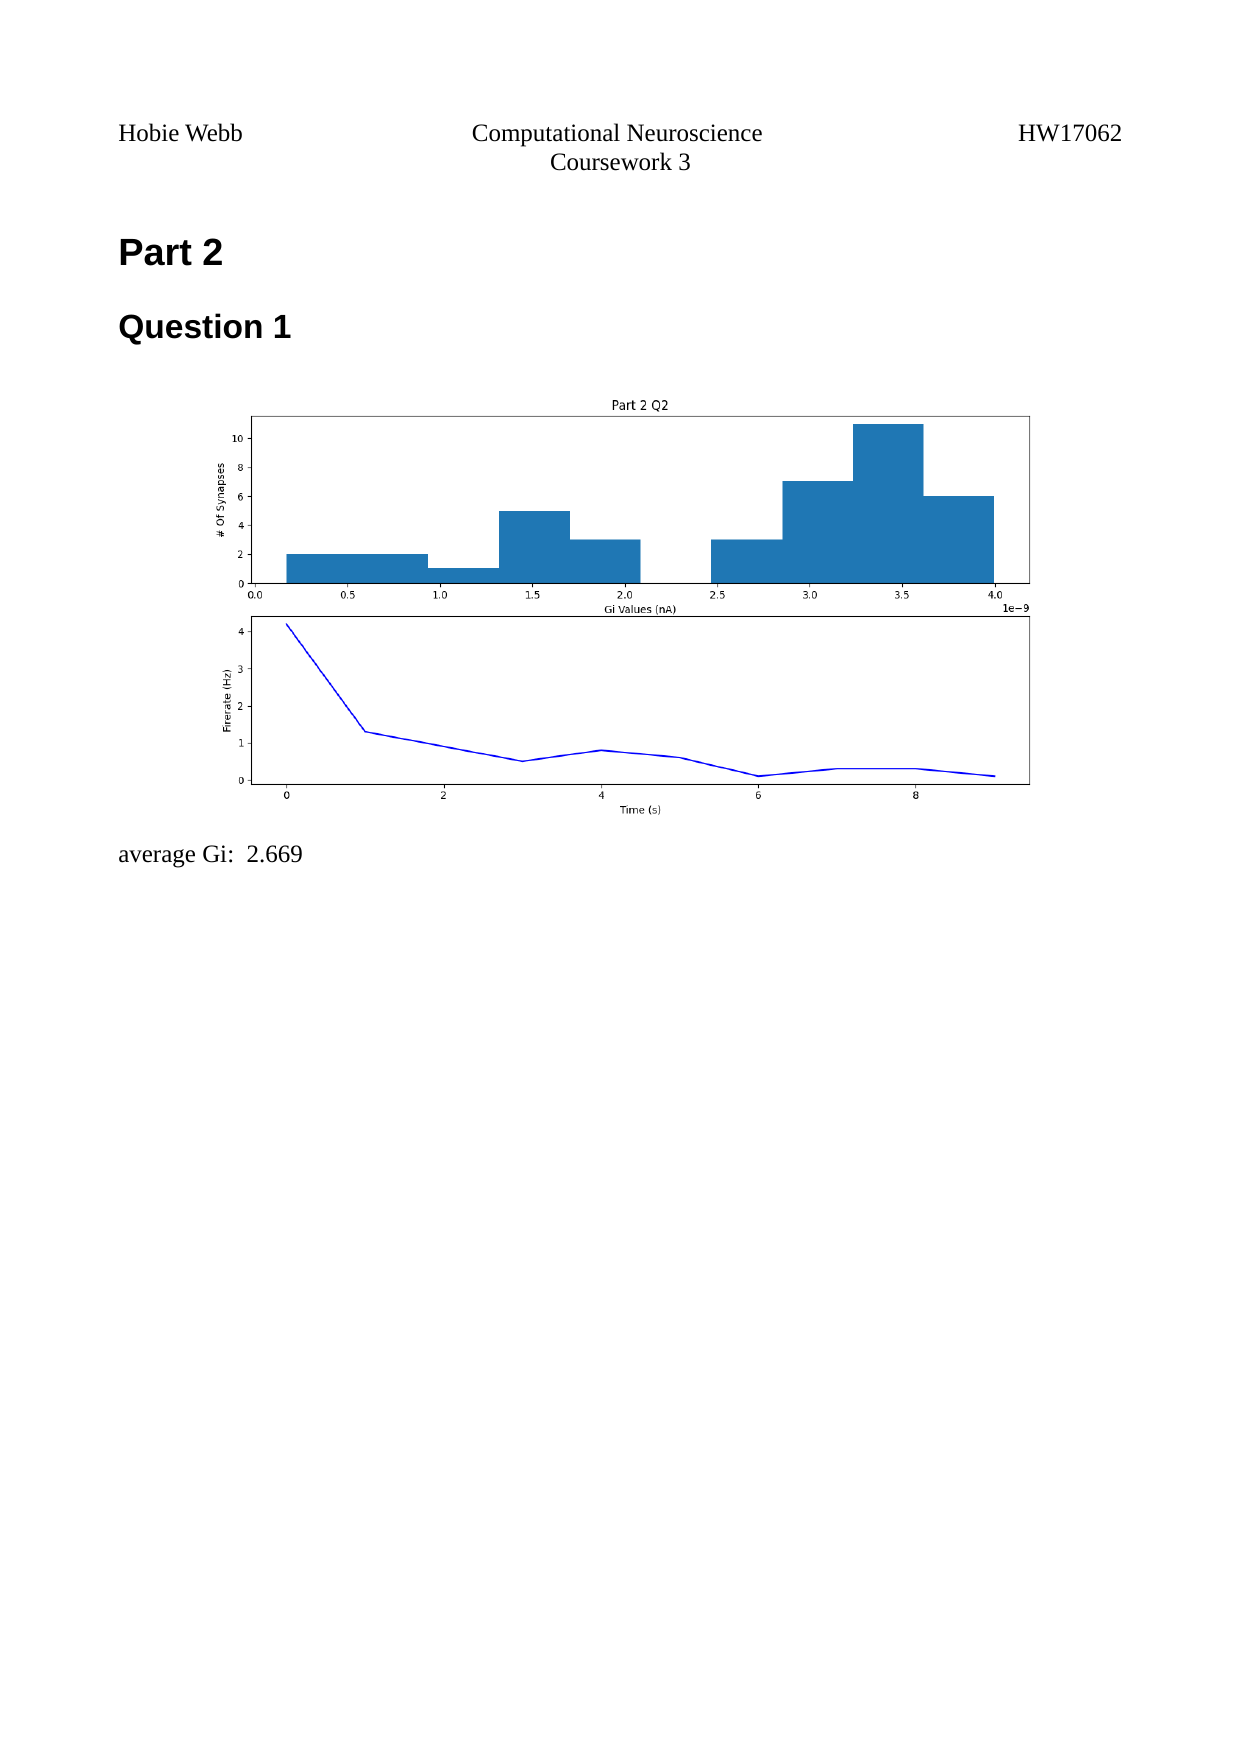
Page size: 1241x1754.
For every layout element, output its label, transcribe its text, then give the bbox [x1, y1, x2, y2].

subtitle Part 2 [118, 230, 605, 274]
text average Gi: 2.669 [118, 358, 605, 868]
subtitle Question 1 [118, 307, 605, 346]
picture [125, 358, 1130, 836]
